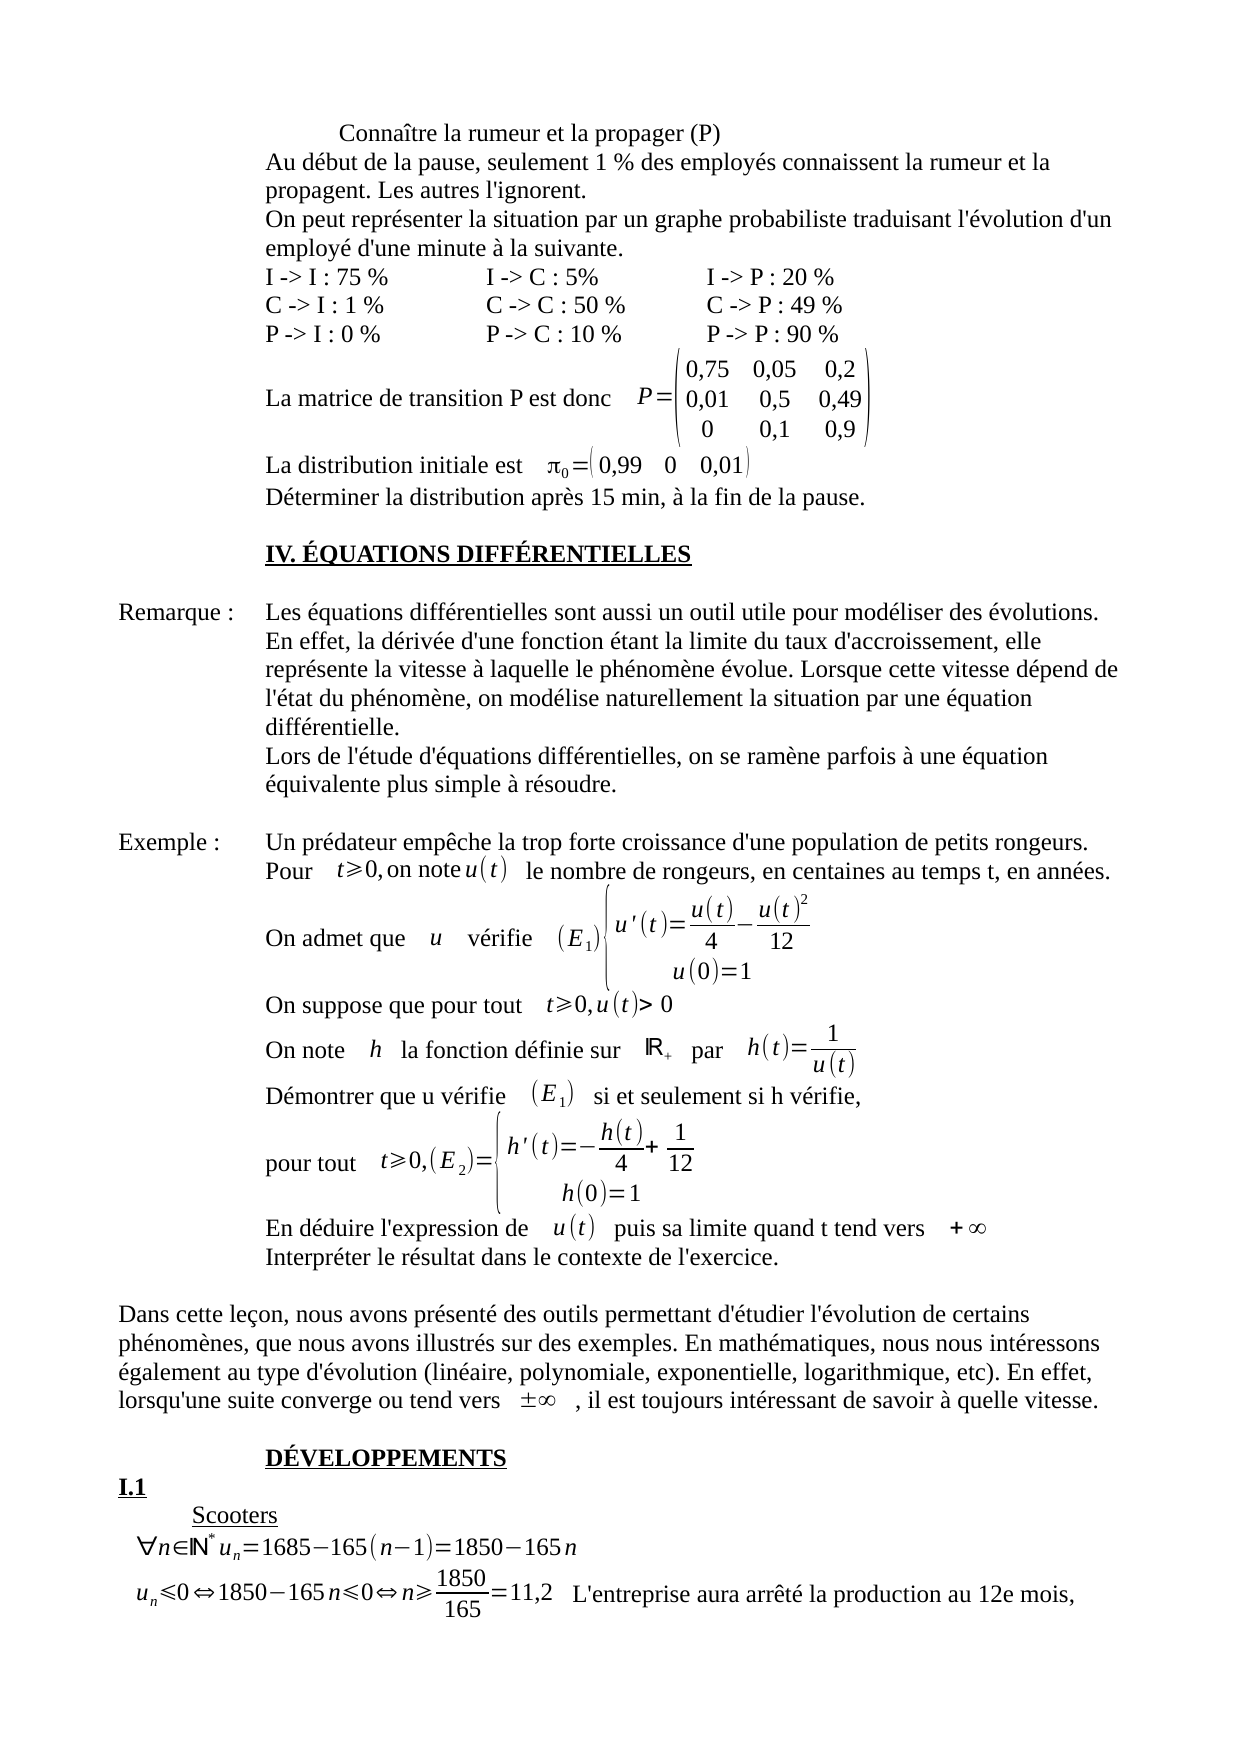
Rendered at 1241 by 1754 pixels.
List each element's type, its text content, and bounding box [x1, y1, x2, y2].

text L'entreprise aura arrêté la production au 12e mois, donc après un an. [118, 1564, 1122, 1623]
text En effet, la dérivée d'une fonction étant la limite du taux d'accroissement, elle représente la vitesse à laquelle le phénomène évolue. Lorsque cette vitesse dépend de l'état du phénomène, on modélise naturellement la situation par une équation différentielle. [118, 626, 1122, 741]
text Remarque : Les équations différentielles sont aussi un outil utile pour modéliser des évolutions. [118, 597, 1122, 626]
text IV. ÉQUATIONS DIFFÉRENTIELLES [118, 539, 1122, 568]
text Déterminer la distribution après 15 min, à la fin de la pause. [118, 482, 1122, 511]
text En déduire l'expression de puis sa limite quand t tend vers [118, 1213, 1122, 1242]
text DÉVELOPPEMENTS [118, 1443, 1122, 1472]
text La distribution initiale est [118, 447, 1122, 482]
text P -> I : 0 % P -> C : 10 % P -> P : 90 % [118, 319, 1122, 348]
text Lors de l'étude d'équations différentielles, on se ramène parfois à une équation équivalente plus simple à résoudre. [118, 741, 1122, 798]
text Scooters [118, 1501, 1122, 1529]
text C -> I : 1 % C -> C : 50 % C -> P : 49 % [118, 291, 1122, 319]
text I.1 [118, 1472, 1122, 1501]
text On peut représenter la situation par un graphe probabiliste traduisant l'évolution d'un employé d'une minute à la suivante. [118, 204, 1122, 262]
text I -> I : 75 % I -> C : 5% I -> P : 20 % [118, 262, 1122, 291]
text Dans cette leçon, nous avons présenté des outils permettant d'étudier l'évolution de certains phénomènes, que nous avons illustrés sur des exemples. En mathématiques, nous nous intéressons également au type d'évolution (linéaire, polynomiale, exponentielle, logarithmique, etc). En effet, lorsqu'une suite converge ou tend vers, il est toujours intéressant de savoir à quelle vitesse. [118, 1299, 1122, 1414]
text Au début de la pause, seulement 1 % des employés connaissent la rumeur et la propagent. Les autres l'ignorent. [118, 147, 1122, 204]
text Pour le nombre de rongeurs, en centaines au temps t, en années. [118, 856, 1122, 884]
text On admet que vérifie [118, 884, 1122, 991]
text On note la fonction définie sur par [118, 1019, 1122, 1079]
text On suppose que pour tout [118, 991, 1122, 1019]
text La matrice de transition P est donc [118, 348, 1122, 447]
text Démontrer que u vérifie si et seulement si h vérifie, [118, 1079, 1122, 1111]
text Exemple : Un prédateur empêche la trop forte croissance d'une population de petits rongeurs. [118, 827, 1122, 856]
text pour tout [118, 1111, 1122, 1213]
text Interpréter le résultat dans le contexte de l'exercice. [118, 1242, 1122, 1271]
text Connaître la rumeur et la propager (P) [118, 118, 1122, 147]
